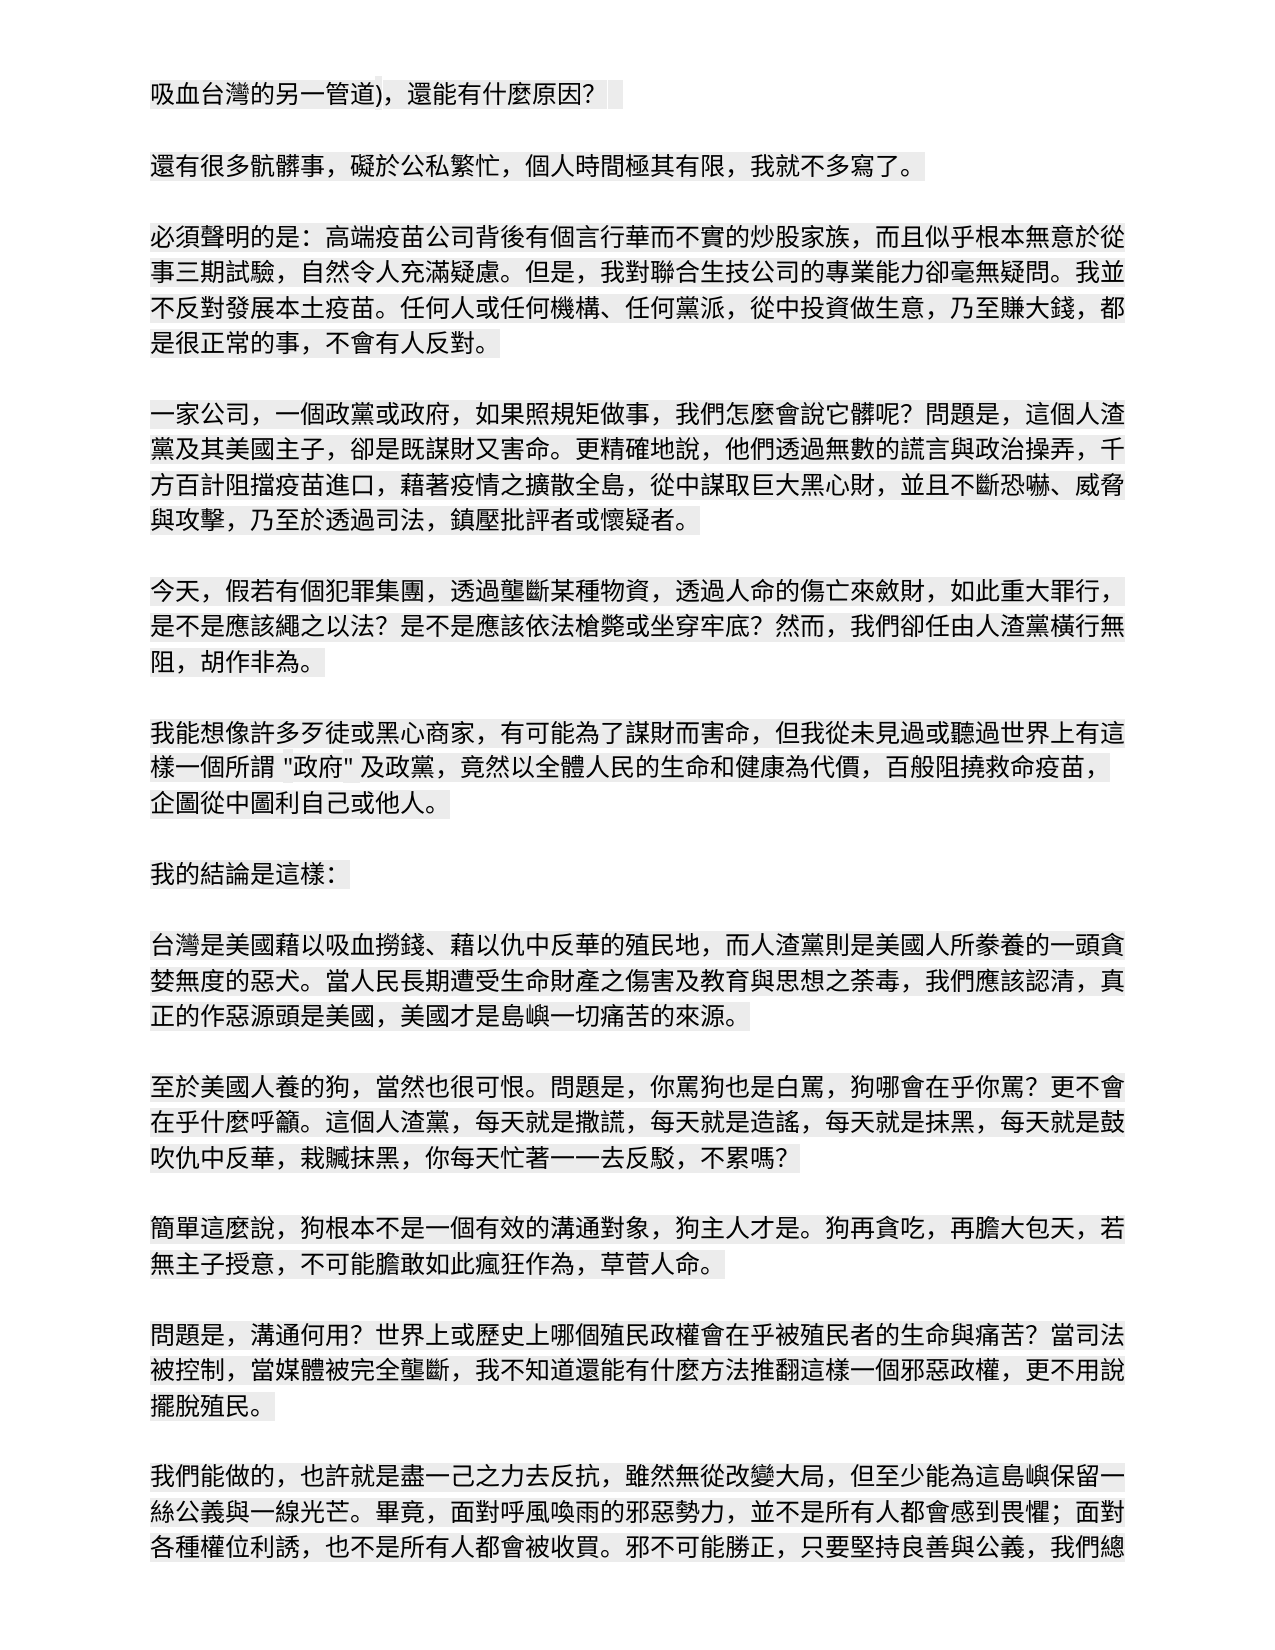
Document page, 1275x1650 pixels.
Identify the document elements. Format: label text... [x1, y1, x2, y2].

text 台灣人真要坐以待斃？(十)：謀財害命大戲 陳真 2021. 06. 10. 至少半個多世紀來，美國每侵略一個國家，或在一個國家製造顛覆動亂或發動政變，往往會有一張當地人士的暗殺名單，通常數千人之譜，藉以消滅異己，包括一切有礙於美國的反對人士或反美人士或左派與其支持者或同情者等等。 聽起來很可怕對不對？可是，這還只是具有針對性的殺害。有些時候則是不分青紅皂白、不分男女老幼的大屠殺，亦即針對特定種族例如華人，進行種族清洗，或是針對左傾人士或疑似左傾，或是連疑似也不用，愛怎麼殺就怎麼殺，例如美國支持的蘇哈托政權之全面性的反華大屠殺，死亡人數竟高達百萬人。 根據印尼反華大屠殺之後25年的一份調查報告如下： https://bit.ly/3zg7LaL 幾位美國前CIA官員與軍方將領首度向媒體承認，美方系統性地提供蘇哈托政權極其詳盡的暗殺名單，有案可查的就有五千多人。每當名單上的人員被捕或被殺，美方就在該人的名字旁邊打勾。 不管是針對性的暗殺，或是族群滅絕性的大屠殺，通常有四股執行勢力： 一是當地的美國傀儡政權，由美國提供武器與武裝人員訓練，並提供外交掩護，甚至幫忙栽贓。 例如印尼的蘇哈托政權，例如伊拉克總統海珊以化武殺害五千名庫德族人之 "Halabja 屠村事件"，便是由美國提供化學武器給海珊，然後再製造假情報與假證據嫁禍伊朗，並在聯合國百般維護當時仍被美國稱為 "捍衛自由的民主鬥士" 之海珊。 第二股屠殺勢力就是由美軍自己執行。這類例子更是罄竹難書，俯拾皆是，例如侵略伊拉克與阿富汗等等，無數政治異己與反美人士，往往會以反恐之名遭到殺害。 第三股勢力則是身份保密、滲透各國的武裝臥底人員。 《新聞周刊》（Newsweek）花了兩三年時間進行調查，上個月披露調查結果指出，美國至少從十多年前開始，每年花費數百億元，在全球各國安插一支祕密軍隊，人數約六萬多人，但真實規模應遠遠超過。 這支臥底的殺手部隊，行動代號叫做「消除特徵」（signature reduction），完全不受國會監督，當然更不會鳥你什麼國際法，專門從事暗殺、破壞、情蒐與裏應外合等各種機動性祕密任務。 臥底人員散落在全球130多家企業與政府機關。平常以假身份從事正常工作以掩人耳目，但實際上是CIA臥底殺手；科技配備精良，來去無蹤；只要主子一聲令下，隨時可取人性命，隨時可執行各種祕密任務。 第四股勢力則是交由像 "黑水" (Blackwater) 這樣的私人武裝公司執行血腥任務。因其私人性質，更加不受管控，為所欲為。以黑水為例，特別是在伊拉克和阿富汗，幹下無數泯滅天良的姦殺擄掠罪行。 黑水的創辦人就是這位投資台灣土產疫苗的 Erik Prince。美軍在中東成千上萬的屠殺平民與虐待戰俘事件，包括輪姦、刑求與滅門等重大罪行，其中有一部份就是黑水公司所為。這些泯滅人性的血腥暴行，並非偶然，亦非個案，而是體制所允許與縱容，甚至鼓勵，藉以威嚇敵人。 各位能理解黑水公司的存在意義嗎？所謂戰爭，不管是哪種類型，它就是國與國或族群與族群、派系或政權之間的武裝衝突。簡單說，它具有某種公眾性與體制性，是一種解決問題的手段，戰爭本身並非目的；戰爭參與者，或多或少得受制於國際社會或聯合國或國內的各種司法監督與制裁。 但是，一旦戰爭委由跨國私人公司執行，它的整個本質就變了。它不再是一種解決公眾問題的手段，而是追求公司利益最大化的一種快速斂財工具。 而且，暴力執行者並非軍人，不受任何軍事體系監督或司法管轄，而只是老闆以天價酬勞所僱用的一群擁有高超殺人技能的 "員工"，擁有任意殺人的特權，為所欲為，逍遙法外。不但不受國會監督，所謂美國司法通常也只是做做樣子，極少判刑。 對外更是橫行無阻。美國至今揚言，任何美國人都絕不接受任何國際法庭的制裁；從布希到歐巴馬，再到川普，均一再對國際法庭發出以下恫嚇：誰敢以司法制裁或逮捕美國人，誰就會遭到美國的報復，包括以武力消滅。 這樣一群以殺人為業績的私人 "員工"，殺越多，賺越多；這就跟美國軍火工業之私人化一樣，戰爭越多就越賺；隨便發射一顆飛彈，就能不愁吃喝三輩子；私利之龐大，猶如天文數字。 這間黑水公司就是這樣，原本成立時只有十幾人，"業務" 瞬間暴增千百倍，短短幾年內，公司 "營收" 竟高達數十億美元即上千億台幣，成為全球幾乎可以說是惟一的國際級私人戰爭公司。 人性之可怕，往往不在於受害人數規模，更在於從事惡行者之心態。比方說，這間黑心肝的美國黑水公司之 "員工"，你從他們所犯下的罪行之內涵，很清楚可以看得出來，他們根本不把人當人看，不把性命當一回事，甚至以殺害他人生命、虐待他人肉體為樂。 曾有一些公開案例指出，有些黑水員工姦殺擄掠無法無天之際，連自己的同事都看不下去；曾有一位黑水員工，當他無法制止同事們的任意屠殺之惡行時，舉槍指著一位同事的腦袋，逼迫對方放下武器，停止屠殺。 前 CIA 局長 Leon Panetta 以及黑水公司老闆 Erik Prince 本人，都曾公開承認黑水公司就是CIA 的 "體制外資產"，任憑使喚，藉以換取龐大私人利益，並能規避國會監督與軍事體系管轄。 簡單說就是，這是一個表面上是體制外、其實仍由 CIA 所管控的私人武裝部隊，擁有殺人特權。曾有一位美國議員，言語上得罪 Erik Prince，Prince 竟揚言隨時可取對方一條小命。這位在世界各地殺人不眨眼的黑水公司大老闆是誰呢？他就是幾個月前才剛辭職的美國教育部長 Betsy DeVos (本姓Prince) 的親弟弟。 黑水公司富可敵國，武器精良，除了在戰場或佔領國執行血腥任務外，CIA 更可利用其平民身份以掩人耳目，在美國本土或海外各地代為訓練武裝人員，台灣就是其中之一。 也許因為利潤龐大，分贓不均，再加上在美國國內樹敵無數，Prince 於十幾年前 (2009年) 被迫辭去黑水公司CEO身份。2010年，把整個公司賣掉。講好聽是洗心革面，重新做人，事實上是轉換跑道，追求更大事業版圖。前後差別在於，Prince 一再表明，現行事業已無武裝，而主要是從事保全、物流及行銷布局與戰略諮詢。 Prince 的事業第二春，就在香港，2014年成立一間公司叫做 "先豐服務集團"（Frontier Services Group），核心工作就是為那些在全球動盪高風險地區營運的大企業，提供各項安保服務與工程建設及戰略諮詢；中國國企「中信集團」是其第三大股東，全面參與中國一帶一路的各種安全事項，包括安保、情蒐、人員培訓、風險評估與物流等等。 我能理解祖國為何會和這樣一個人合作，因為此人交遊廣闊，跨越各國，甚至同時與各敵對政權保持友好關係 (行走兩岸三地，各方奉若貴賓，便是一例)，就連 CIA 都得借重其在阿富汗當地的特殊人脈，執行軍事任務。 我不能理解的是，為何美國能夠允許他從事一些與美國既定政策背道而馳的任務？比方說參與一帶一路，比方說私運軍火給 (俄羅斯所支持的) 利比亞反對派 Khalifa Haftar 將軍。聯合國安理會所設置之 "利比亞武裝禁運小組" (UN Arms embargo on Libya) ，甚至在今年三月，對此發表一篇120多頁的調查報告，對Prince提出鉅細靡遺的犯罪指控： https://bit.ly/3g7HeVW 最近，因為路透社的報導，很多人誤以為是 "黑水" 投資島內土產疫苗，其實不是，投資者是早在十多年前便已把 "黑水" 公司整個賣掉的Erik Prince。他在去年(2020年) 10月，在美國另外成立一間名叫 "Windward Wyoming" 的公司： https://bit.ly/3gpsBMB 這間找不到更多資料的新公司，像個空殼子，到底是在幹啥的？實在令人費解。我想，它的真正公司名稱應該是 Windward Capital Management，網址是： https://www.windwardcapital.com/ 這間 "管理" 公司，看起來就很像Prince 的風格了。該公司表明： "專注於" 服務 "高端" 顧客，並強調 "一次只服務一位高端顧客"，幫忙打通政商任督二脈，排除風險，創造高利潤管道，提供安全管理與投資策略。 目前，它所 "專注服務" 的 "高端顧客"，不是高端疫苗公司，而是人渣黨所拼命護航的另一間生技公司，叫做 "聯合生物製藥"（簡稱聯生藥），隸屬台灣人在美國成立的聯亞生技集團（UBI）。Prince 的Windward Capital Management，透過聯亞生技集團在美國的另一子公司COVAXX (現在名稱為 Vaxxinity)，取得聯亞疫苗的 "全球銷售權"。 人渣黨不是每天都在抓中資嗎？在島內，只要不是綠的，誰敢跟中資或對岸稍微有關，誰就會被污名化而遭到打壓與攻擊。可是，這位黑水前老闆，就是中資大企業 "先豐服務集團" 的創立者兼副主席 (上上個月才辭職)，卻負責聯亞疫苗的全球銷售管道，人渣黨為何不去獵巫卻反而百般護航呢？ 路透社的報導中提到，他們取得一些非公開性的文件和信件，包括黑水前老闆 Prince 遊說美國某位國會幕僚共同參與的一系列簡訊，簡訊日期是去年 (2020年) 十月底至十一月初之間。Prince 在簡訊裏頭強調，此一販售疫苗事業，利益龐大；甚至話講得很露骨，Prince 告訴對方說，"每打一針疫苗，就有抽取數美元佣金之空間。" ("There's room for a couple dollars per dose in commissions.") 路透社的獨家調查報導還提到，聯亞疫苗早在一期試驗根本都還沒開始進行時，聯亞生技集團於去年 (2020年) 年初在美國成立、黑水老闆也參與投資的子公司 Vaxxinity，就已如未卜先知般地預訂今年七月疫苗就能公開販售。此一時程，也就是人渣黨過去幾個月來所一再宣稱的日期；並以此為由，千方百計阻擋疫苗進口，任憑疫情無限擴散。 這意味著什麼呢？這意味著打從一開始，所謂疫情之爆發與土產疫苗之未試驗就先下千萬大單，以及將來準備強迫人民施打不合格疫苗等等瘋狂舉措與諸多 "巧合"，是不是其實就只是一場由美方所主導、由人渣黨所奉命執行、精心布局的謀財害命大戲？ 我不是陰謀論者，對於捕風捉影的任何陰謀論，向來缺乏好感。問題是，難道這一連串事件全屬巧合？疫情很 "湊巧" 地突然爆發？所謂防疫，卻是毫無一絲理性地拒絕普篩，凡事被動且毫無作為，卻一味地瘋狂阻撓疫苗進口；去年年底原本就已能由東洋公司進口三千萬劑輝瑞BNT疫苗，竟也被迫棄單......無數瘋狂舉動，若非蓄意藉此圖利，並阻擋八月即將舉行之反萊豬與重啟核四等四項妨礙美方利益之公投(所謂綠能產業，是美方等外資吸血台灣的另一管道)，還能有什麼原因？ 還有很多骯髒事，礙於公私繁忙，個人時間極其有限，我就不多寫了。 必須聲明的是：高端疫苗公司背後有個言行華而不實的炒股家族，而且似乎根本無意於從事三期試驗，自然令人充滿疑慮。但是，我對聯合生技公司的專業能力卻毫無疑問。我並不反對發展本土疫苗。任何人或任何機構、任何黨派，從中投資做生意，乃至賺大錢，都是很正常的事，不會有人反對。 一家公司，一個政黨或政府，如果照規矩做事，我們怎麼會說它髒呢？問題是，這個人渣黨及其美國主子，卻是既謀財又害命。更精確地說，他們透過無數的謊言與政治操弄，千方百計阻擋疫苗進口，藉著疫情之擴散全島，從中謀取巨大黑心財，並且不斷恐嚇、威脅與攻擊，乃至於透過司法，鎮壓批評者或懷疑者。 今天，假若有個犯罪集團，透過壟斷某種物資，透過人命的傷亡來斂財，如此重大罪行，是不是應該繩之以法？是不是應該依法槍斃或坐穿牢底？然而，我們卻任由人渣黨橫行無阻，胡作非為。 我能想像許多歹徒或黑心商家，有可能為了謀財而害命，但我從未見過或聽過世界上有這樣一個所謂 "政府" 及政黨，竟然以全體人民的生命和健康為代價，百般阻撓救命疫苗，企圖從中圖利自己或他人。 我的結論是這樣： 台灣是美國藉以吸血撈錢、藉以仇中反華的殖民地，而人渣黨則是美國人所豢養的一頭貪婪無度的惡犬。當人民長期遭受生命財產之傷害及教育與思想之荼毒，我們應該認清，真正的作惡源頭是美國，美國才是島嶼一切痛苦的來源。 至於美國人養的狗，當然也很可恨。問題是，你罵狗也是白罵，狗哪會在乎你罵？更不會在乎什麼呼籲。這個人渣黨，每天就是撒謊，每天就是造謠，每天就是抹黑，每天就是鼓吹仇中反華，栽贓抹黑，你每天忙著一一去反駁，不累嗎？ 簡單這麼說，狗根本不是一個有效的溝通對象，狗主人才是。狗再貪吃，再膽大包天，若無主子授意，不可能膽敢如此瘋狂作為，草菅人命。 問題是，溝通何用？世界上或歷史上哪個殖民政權會在乎被殖民者的生命與痛苦？當司法被控制，當媒體被完全壟斷，我不知道還能有什麼方法推翻這樣一個邪惡政權，更不用說擺脫殖民。 我們能做的，也許就是盡一己之力去反抗，雖然無從改變大局，但至少能為這島嶼保留一絲公義與一線光芒。畢竟，面對呼風喚雨的邪惡勢力，並不是所有人都會感到畏懼；面對各種權位利誘，也不是所有人都會被收買。邪不可能勝正，只要堅持良善與公義，我們總有擺脫黑暗的一天。 [150, 75, 1125, 1562]
